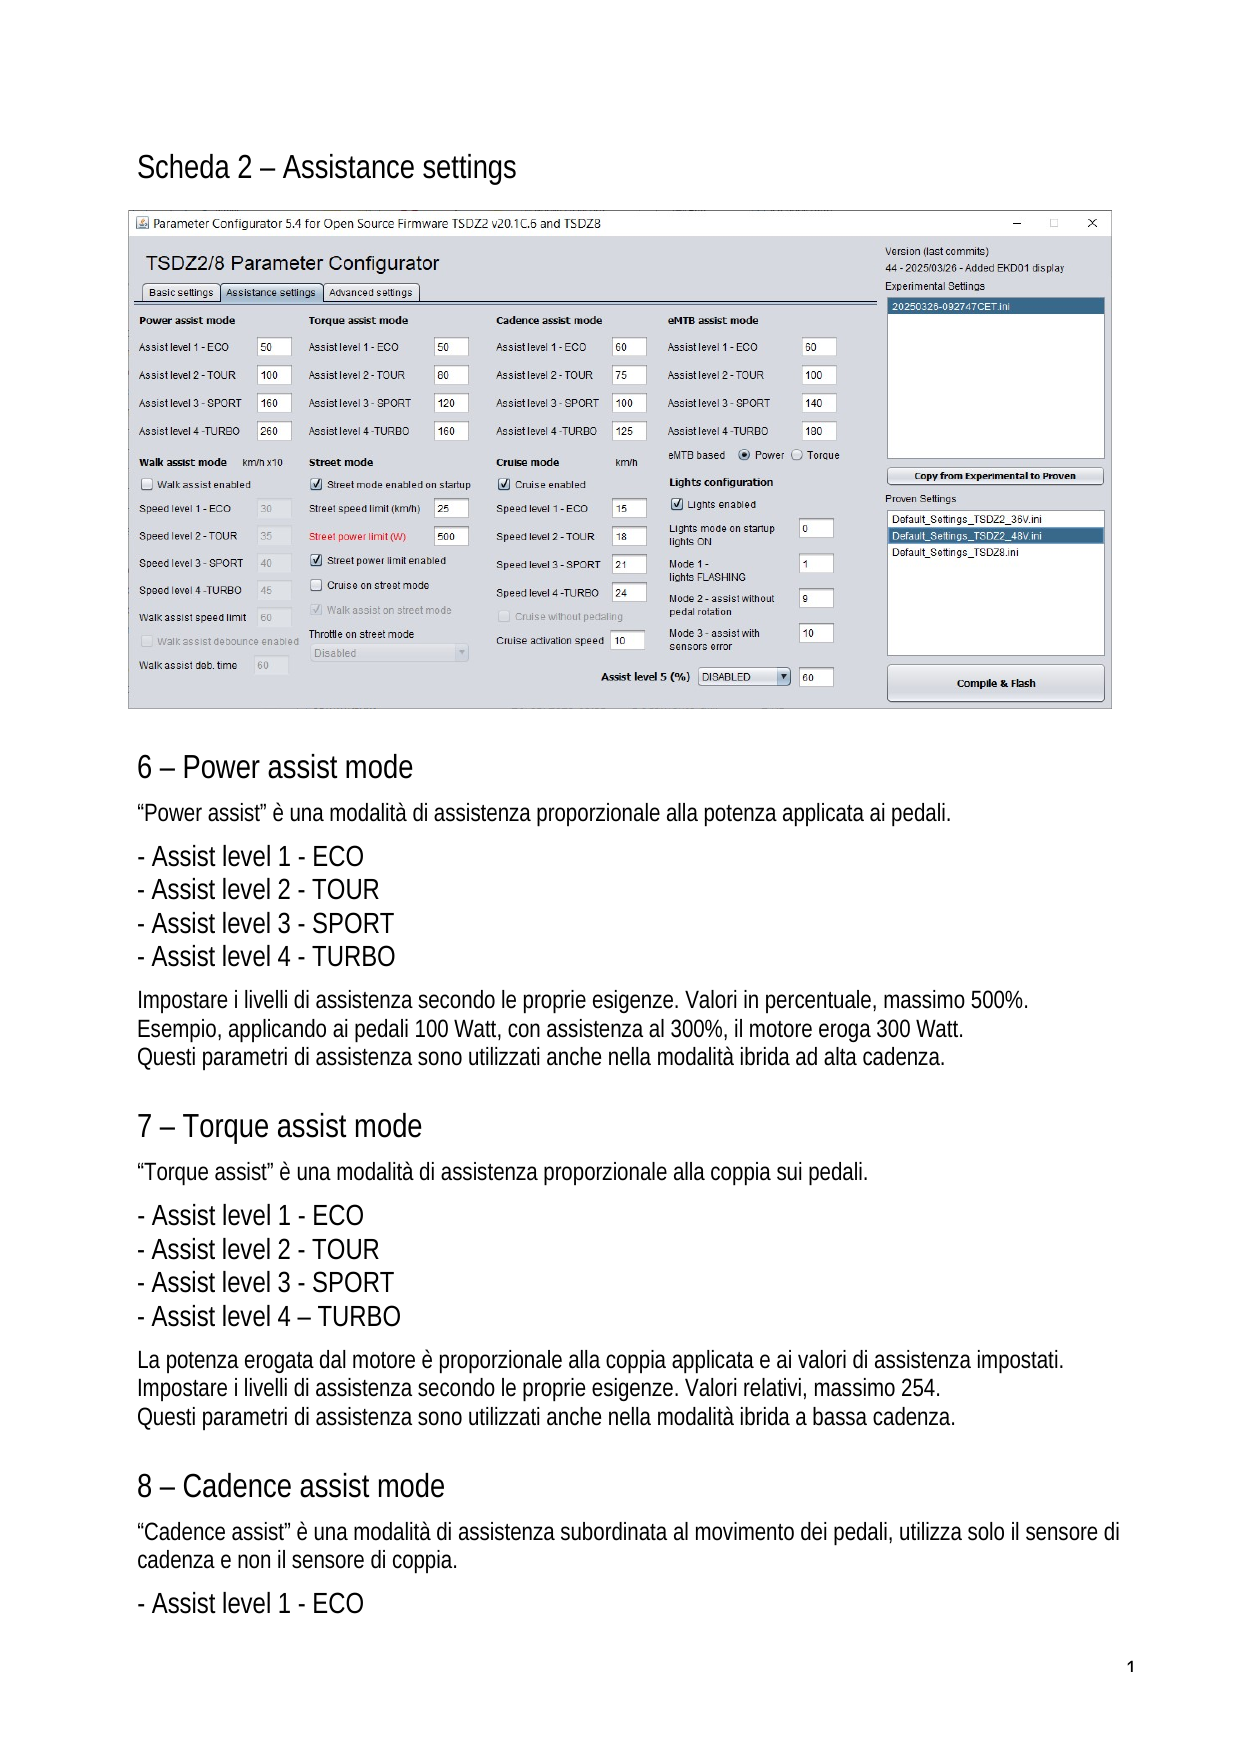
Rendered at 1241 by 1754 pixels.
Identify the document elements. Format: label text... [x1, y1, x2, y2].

text La potenza erogata dal motore è proporzionale alla coppia applicata e ai valori di assistenza impostati. [137, 1344, 1122, 1373]
text - Assist level 1 - ECO [137, 1198, 1122, 1232]
text Impostare i livelli di assistenza secondo le proprie esigenze. Valori relativi, massimo 254. [137, 1373, 1122, 1402]
text 6 – Power assist mode [137, 747, 1122, 785]
picture [129, 210, 1111, 708]
text - Assist level 2 - TOUR [137, 872, 1122, 906]
text 7 – Torque assist mode [137, 1106, 1122, 1145]
text “Torque assist” è una modalità di assistenza proporzionale alla coppia sui pedali. [137, 1157, 1122, 1186]
text - Assist level 1 - ECO [137, 839, 1122, 872]
text Esempio, applicando ai pedali 100 Watt, con assistenza al 300%, il motore eroga 300 Watt. [137, 1014, 1122, 1042]
text Questi parametri di assistenza sono utilizzati anche nella modalità ibrida a bassa cadenza. [137, 1402, 1122, 1431]
text Impostare i livelli di assistenza secondo le proprie esigenze. Valori in percentuale, massimo 500%. [137, 985, 1122, 1014]
text “Cadence assist” è una modalità di assistenza subordinata al movimento dei pedali, utilizza solo il sensore di cadenza e non il sensore di coppia. [137, 1517, 1122, 1574]
text - Assist level 3 - SPORT [137, 1265, 1122, 1299]
text - Assist level 1 - ECO [137, 1586, 1122, 1620]
text - Assist level 3 - SPORT [137, 906, 1122, 939]
text Questi parametri di assistenza sono utilizzati anche nella modalità ibrida ad alta cadenza. [137, 1042, 1122, 1071]
text Scheda 2 – Assistance settings [137, 148, 1122, 186]
text “Power assist” è una modalità di assistenza proporzionale alla potenza applicata ai pedali. [137, 798, 1122, 826]
text - Assist level 2 - TOUR [137, 1232, 1122, 1265]
text 8 – Cadence assist mode [137, 1466, 1122, 1504]
text - Assist level 4 – TURBO [137, 1299, 1122, 1332]
text - Assist level 4 - TURBO [137, 939, 1122, 973]
